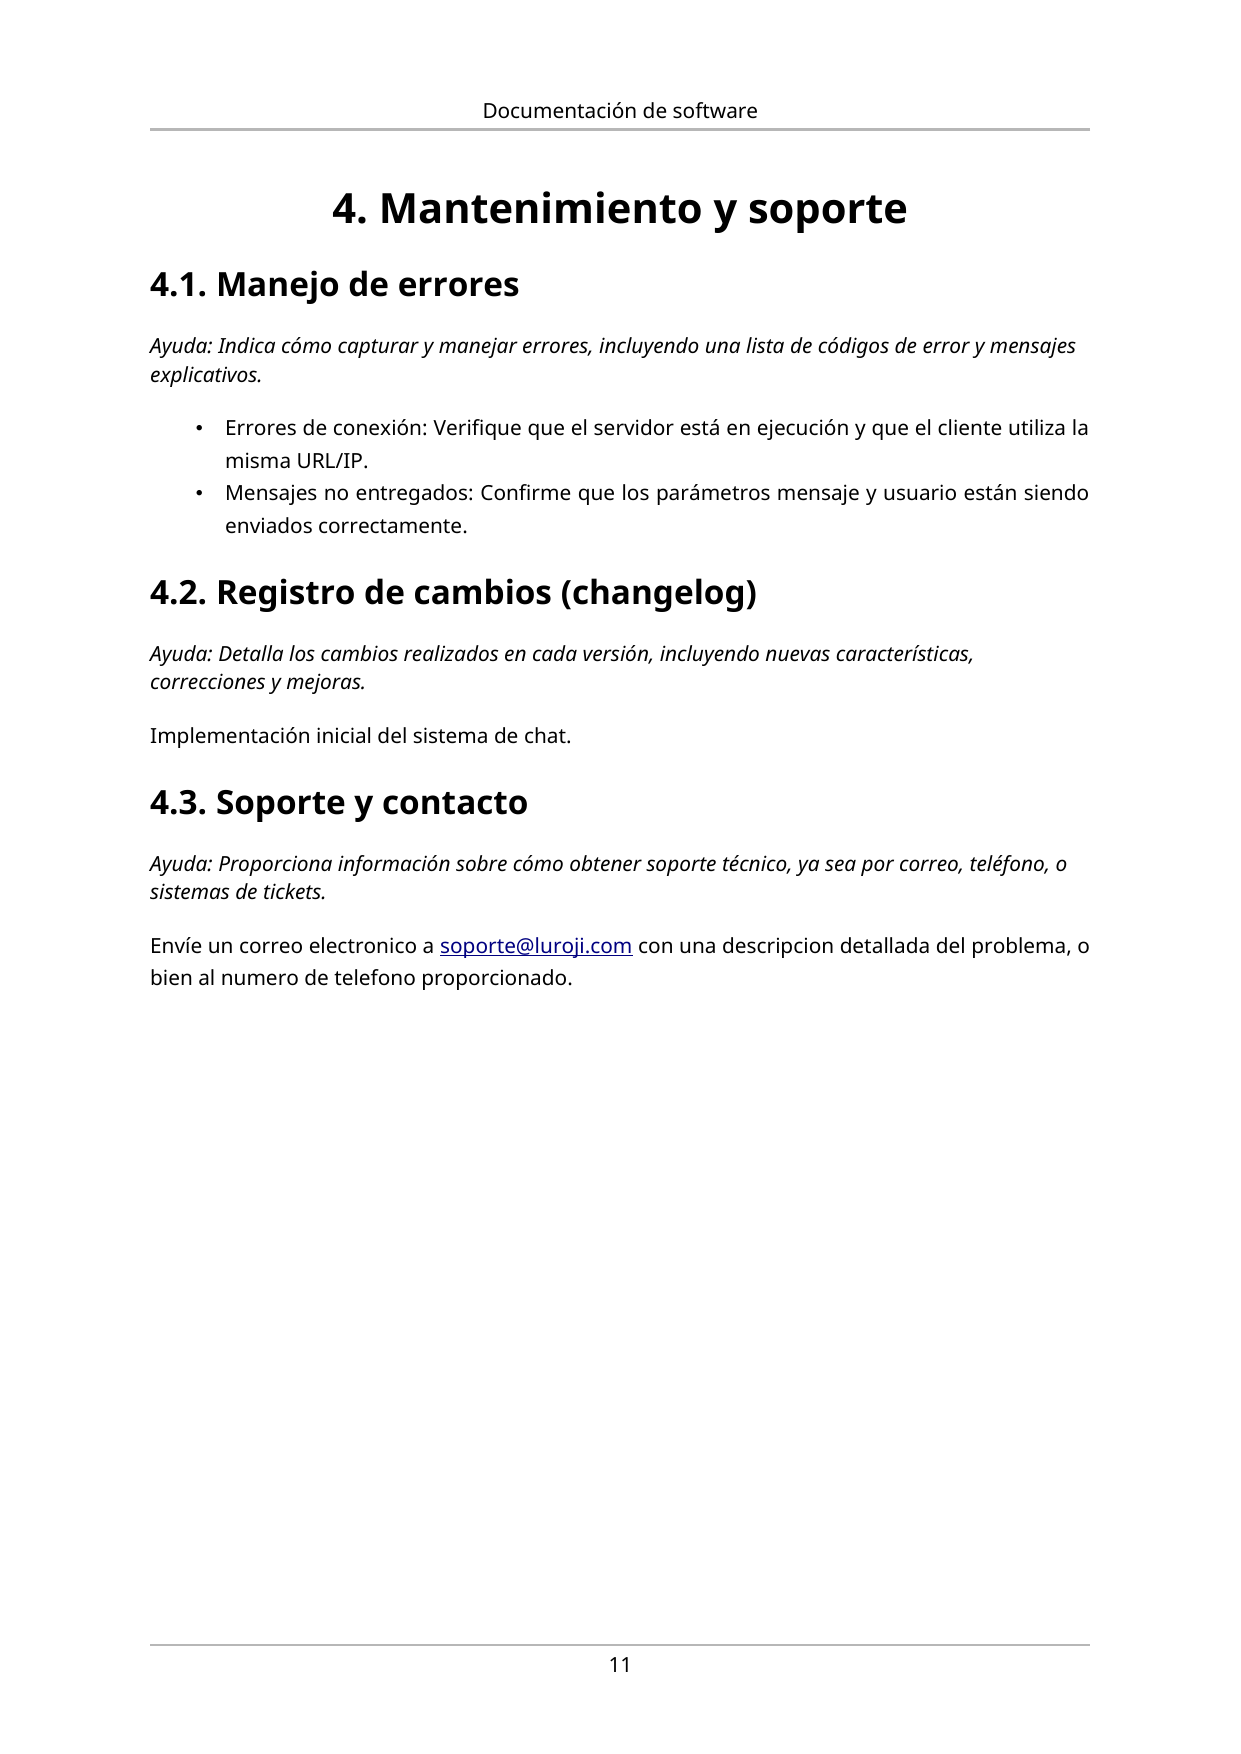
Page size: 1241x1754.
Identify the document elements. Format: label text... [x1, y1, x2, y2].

text Envíe un correo electronico a soporte@luroji.com con una descripcion detallada del problema, o bien al numero de telefono proporcionado. [150, 931, 1090, 992]
text Ayuda: Detalla los cambios realizados en cada versión, incluyendo nuevas características, correcciones y mejoras. [150, 639, 1090, 696]
subtitle 4.2. Registro de cambios (changelog) [150, 569, 1090, 614]
text Ayuda: Indica cómo capturar y manejar errores, incluyendo una lista de códigos de error y mensajes explicativos. [150, 331, 1090, 388]
text Ayuda: Proporciona información sobre cómo obtener soporte técnico, ya sea por correo, teléfono, o sistemas de tickets. [150, 849, 1090, 906]
subtitle 4. Mantenimiento y soporte [150, 179, 1090, 236]
list Mensajes no entregados: Confirme que los parámetros mensaje y usuario están siendo enviados correctamente. [196, 478, 1090, 539]
subtitle 4.1. Manejo de errores [150, 261, 1090, 306]
subtitle 4.3. Soporte y contacto [150, 778, 1090, 824]
text Implementación inicial del sistema de chat. [150, 721, 1090, 749]
list Errores de conexión: Verifique que el servidor está en ejecución y que el cliente utiliza la misma URL/IP. [196, 413, 1090, 474]
